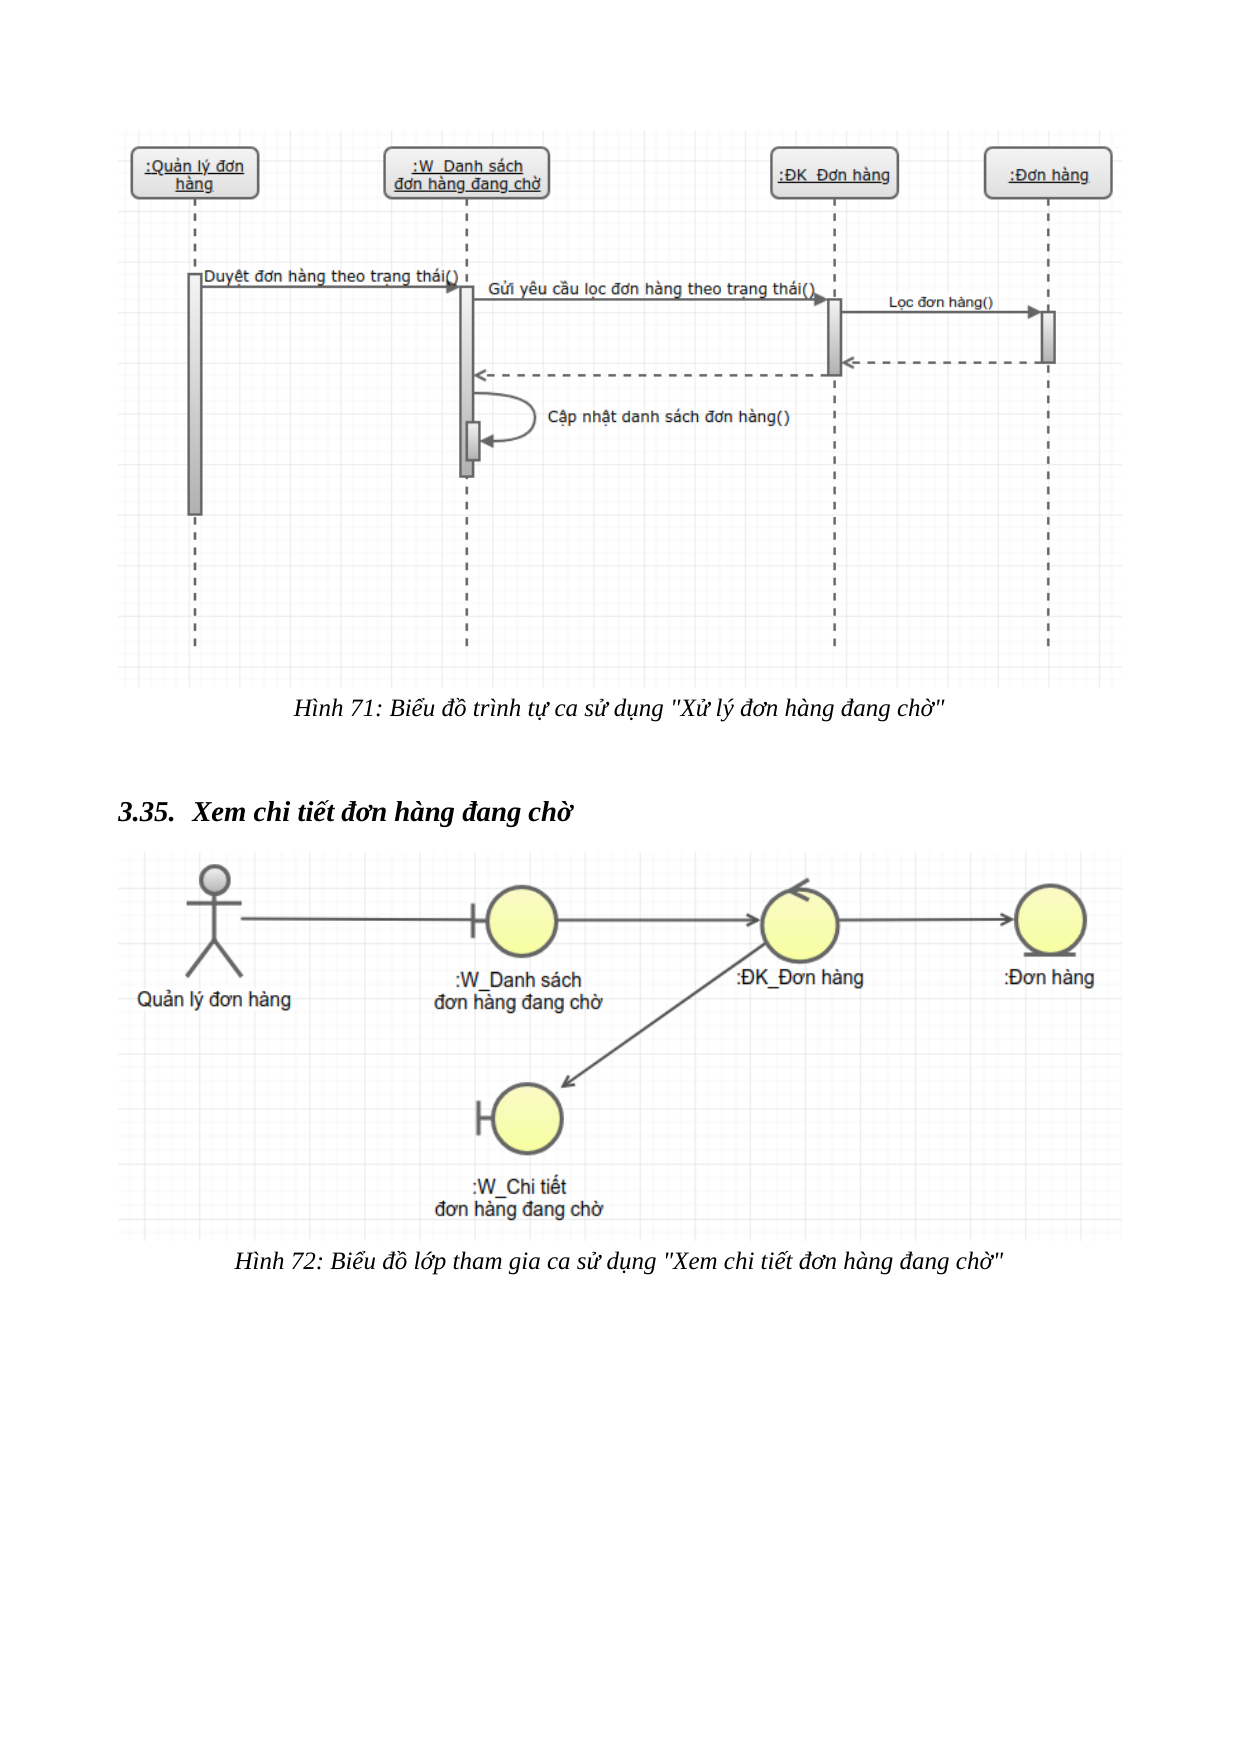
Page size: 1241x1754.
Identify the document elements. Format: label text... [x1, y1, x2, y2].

subtitle Xem chi tiết đơn hàng đang chờ [118, 794, 1122, 827]
text Hình 72: Biểu đồ lớp tham gia ca sử dụng "Xem chi tiết đơn hàng đang chờ" [118, 1241, 1122, 1274]
picture [118, 130, 1123, 688]
picture [118, 852, 1123, 1241]
text Hình 71: Biểu đồ trình tự ca sử dụng "Xử lý đơn hàng đang chờ" [118, 688, 1122, 722]
